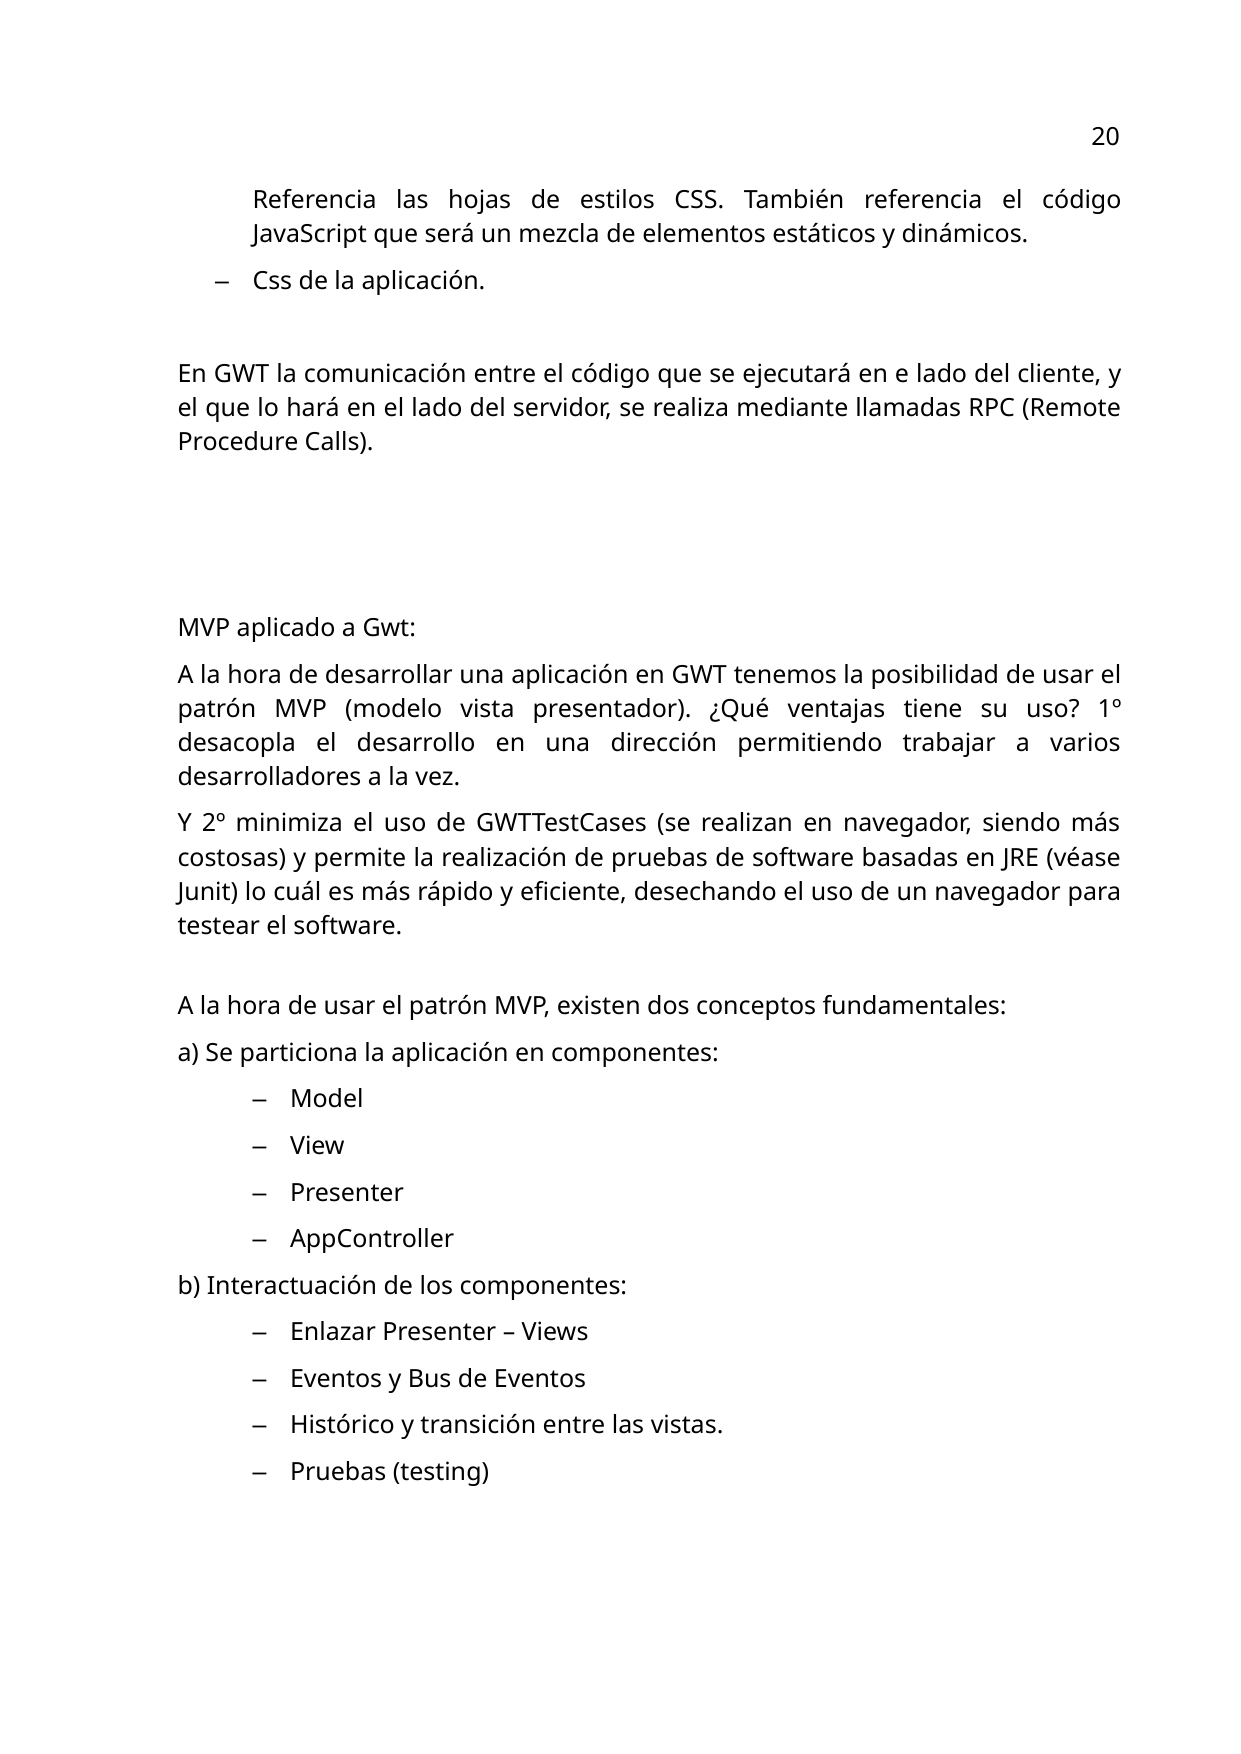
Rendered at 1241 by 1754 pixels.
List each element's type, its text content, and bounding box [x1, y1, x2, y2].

list Enlazar Presenter – Views [252, 1314, 1122, 1348]
text MVP aplicado a Gwt: [177, 610, 1122, 644]
list Presenter [252, 1174, 1122, 1208]
list Pruebas (testing) [252, 1453, 1122, 1488]
text A la hora de desarrollar una aplicación en GWT tenemos la posibilidad de usar el patrón MVP (modelo vista presentador). ¿Qué ventajas tiene su uso? 1º desacopla el desarrollo en una dirección permitiendo trabajar a varios desarrolladores a la vez. [177, 656, 1122, 793]
text a) Se particiona la aplicación en componentes: [177, 1034, 1122, 1068]
list View [252, 1128, 1122, 1162]
text A la hora de usar el patrón MVP, existen dos conceptos fundamentales: [177, 954, 1122, 1022]
list AppController [252, 1221, 1122, 1255]
list Histórico y transición entre las vistas. [252, 1407, 1122, 1441]
list Model [252, 1081, 1122, 1115]
list Referencia las hojas de estilos CSS. También referencia el código JavaScript que será un mezcla de elementos estáticos y dinámicos. [215, 182, 1122, 250]
list Eventos y Bus de Eventos [252, 1360, 1122, 1394]
text En GWT la comunicación entre el código que se ejecutará en e lado del cliente, y el que lo hará en el lado del servidor, se realiza mediante llamadas RPC (Remote Procedure Calls). [177, 355, 1122, 458]
text b) Interactuación de los componentes: [177, 1267, 1122, 1301]
list Css de la aplicación. [215, 262, 1122, 296]
text Y 2º minimiza el uso de GWTTestCases (se realizan en navegador, siendo más costosas) y permite la realización de pruebas de software basadas en JRE (véase Junit) lo cuál es más rápido y eficiente, desechando el uso de un navegador para testear el software. [177, 805, 1122, 941]
